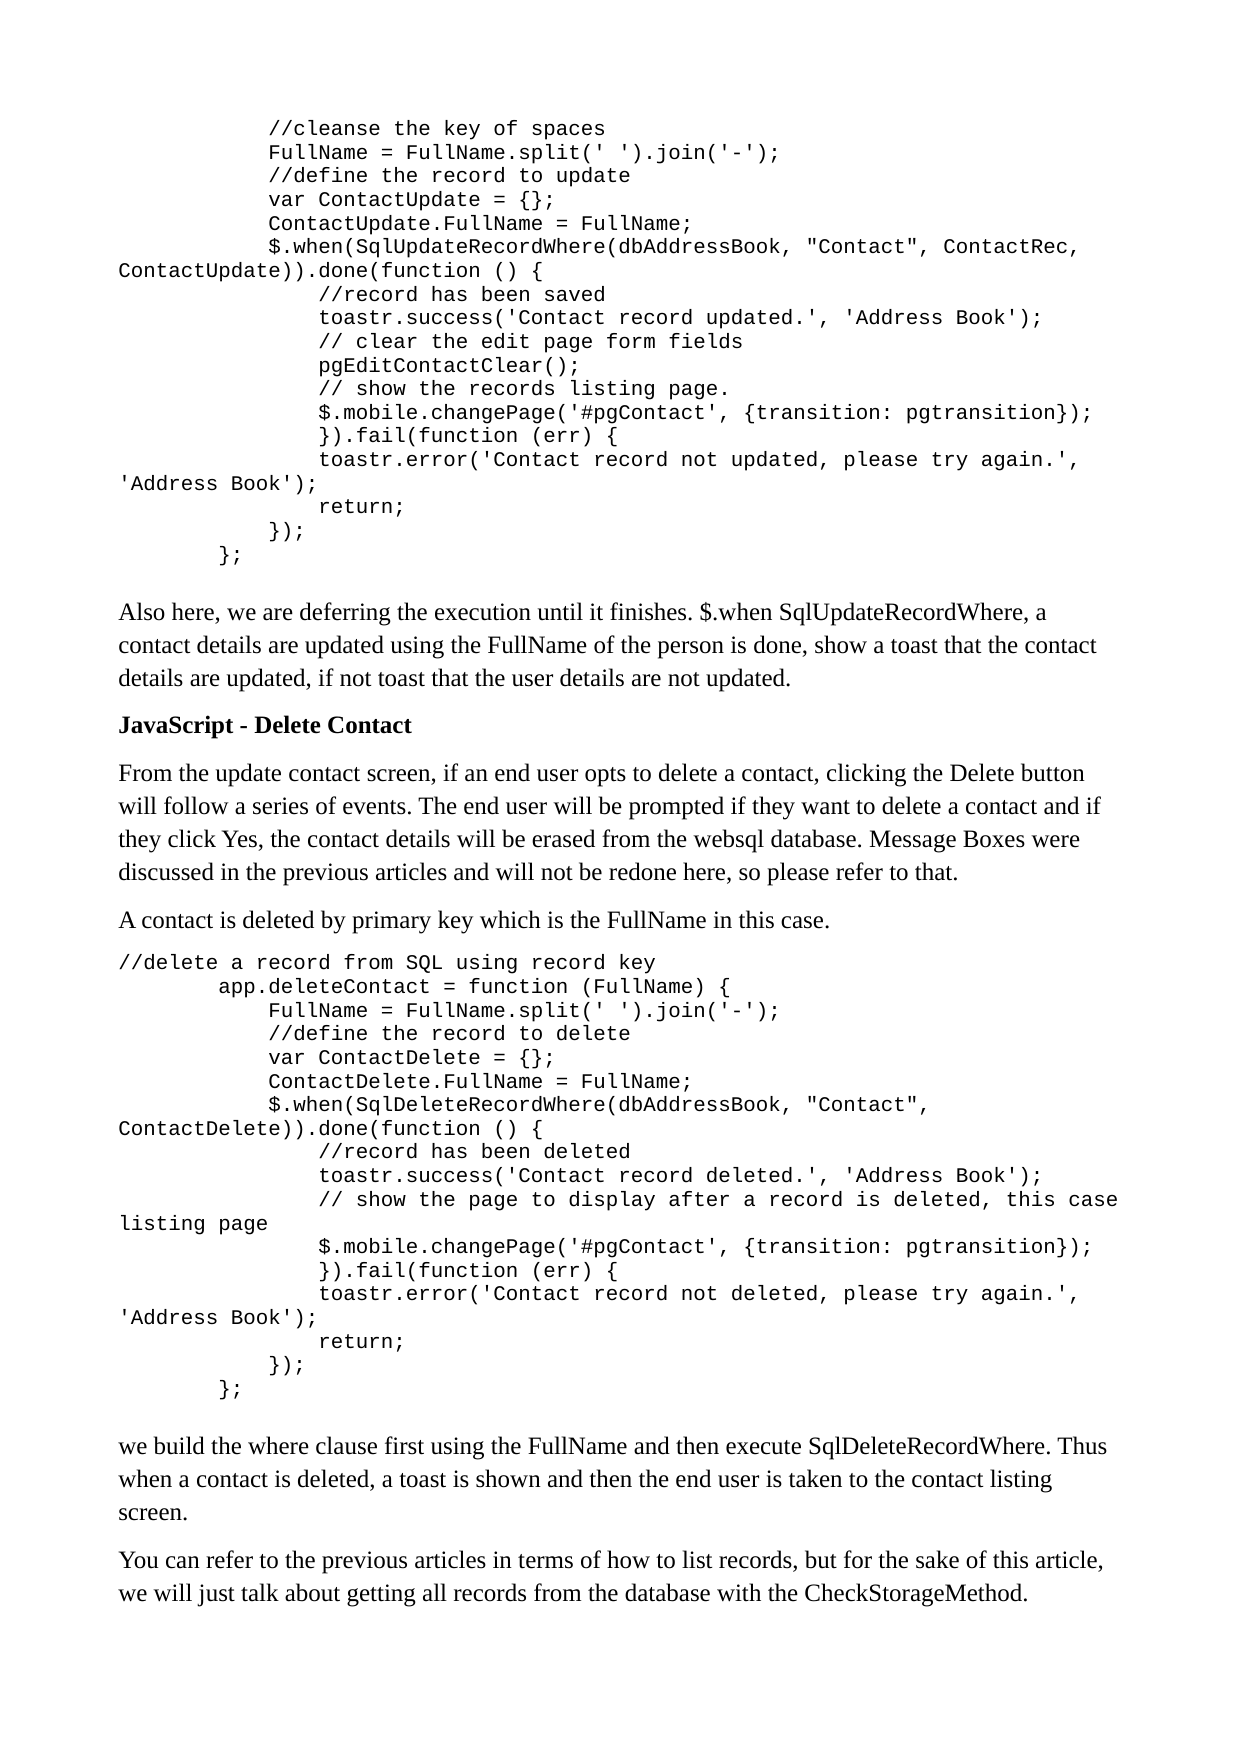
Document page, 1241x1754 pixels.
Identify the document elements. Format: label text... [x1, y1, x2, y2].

text //delete a record from SQL using record key [118, 952, 1122, 976]
text $.mobile.changePage('#pgContact', {transition: pgtransition}); [118, 1236, 1122, 1260]
text Also here, we are deferring the execution until it finishes. $.when SqlUpdateRecordWhere, a contact details are updated using the FullName of the person is done, show a toast that the contact details are updated, if not toast that the user details are not updated. [118, 597, 1122, 692]
text ContactDelete.FullName = FullName; [118, 1071, 1122, 1094]
text FullName = FullName.split(' ').join('-'); [118, 142, 1122, 165]
text return; [118, 496, 1122, 520]
text app.deleteContact = function (FullName) { [118, 976, 1122, 1000]
text var ContactDelete = {}; [118, 1047, 1122, 1071]
text }); [118, 520, 1122, 544]
text }; [118, 544, 1122, 567]
text //record has been saved [118, 284, 1122, 307]
text }).fail(function (err) { [118, 1260, 1122, 1283]
text toastr.success('Contact record updated.', 'Address Book'); [118, 307, 1122, 331]
text //cleanse the key of spaces [118, 118, 1122, 142]
text From the update contact screen, if an end user opts to delete a contact, clicking the Delete button will follow a series of events. The end user will be prompted if they want to delete a contact and if they click Yes, the contact details will be erased from the websql database. Message Boxes were discussed in the previous articles and will not be redone here, so please refer to that. [118, 758, 1122, 886]
text $.when(SqlUpdateRecordWhere(dbAddressBook, "Contact", ContactRec, ContactUpdate)).done(function () { [118, 236, 1122, 284]
text pgEditContactClear(); [118, 354, 1122, 378]
text toastr.error('Contact record not deleted, please try again.', 'Address Book'); [118, 1283, 1122, 1331]
text ContactUpdate.FullName = FullName; [118, 213, 1122, 236]
text toastr.error('Contact record not updated, please try again.', 'Address Book'); [118, 449, 1122, 496]
text $.when(SqlDeleteRecordWhere(dbAddressBook, "Contact", ContactDelete)).done(function () { [118, 1094, 1122, 1142]
text // show the page to display after a record is deleted, this case listing page [118, 1189, 1122, 1236]
text var ContactUpdate = {}; [118, 189, 1122, 213]
text You can refer to the previous articles in terms of how to list records, but for the sake of this article, we will just talk about getting all records from the database with the CheckStorageMethod. [118, 1545, 1122, 1607]
text we build the where clause first using the FullName and then execute SqlDeleteRecordWhere. Thus when a contact is deleted, a toast is shown and then the end user is taken to the contact listing screen. [118, 1431, 1122, 1526]
text A contact is deleted by primary key which is the FullName in this case. [118, 905, 1122, 933]
text $.mobile.changePage('#pgContact', {transition: pgtransition}); [118, 402, 1122, 426]
text // show the records listing page. [118, 378, 1122, 402]
text FullName = FullName.split(' ').join('-'); [118, 1000, 1122, 1023]
text //record has been deleted [118, 1142, 1122, 1165]
text JavaScript - Delete Contact [118, 711, 1122, 739]
text }); [118, 1354, 1122, 1378]
text }).fail(function (err) { [118, 426, 1122, 449]
text return; [118, 1331, 1122, 1354]
text //define the record to delete [118, 1023, 1122, 1047]
text // clear the edit page form fields [118, 331, 1122, 354]
text }; [118, 1378, 1122, 1402]
text //define the record to update [118, 165, 1122, 189]
text toastr.success('Contact record deleted.', 'Address Book'); [118, 1165, 1122, 1189]
